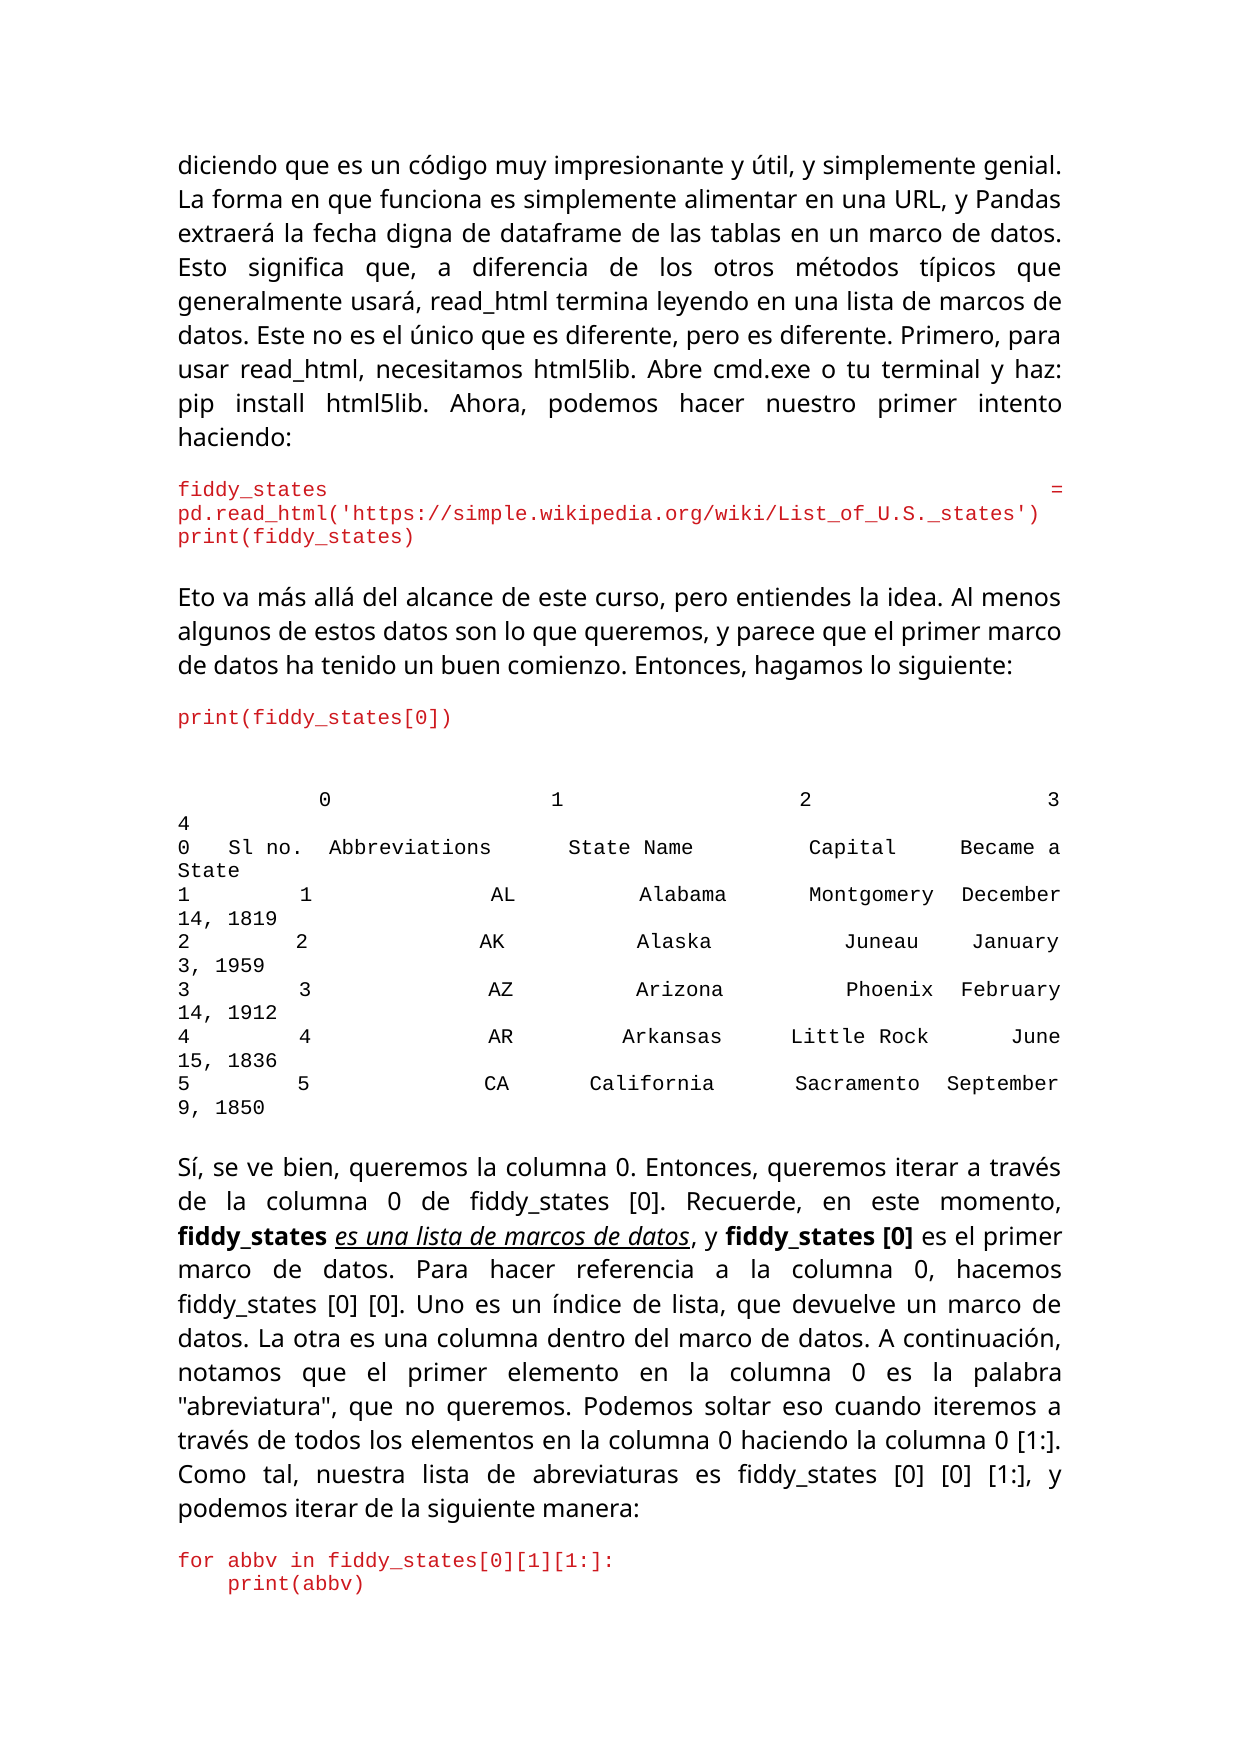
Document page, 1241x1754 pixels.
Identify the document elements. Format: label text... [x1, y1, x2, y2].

text fiddy_states = pd.read_html('https://simple.wikipedia.org/wiki/List_of_U.S._states') [177, 479, 1063, 526]
text 1 1 AL Alabama Montgomery December 14, 1819 [177, 884, 1063, 931]
text for abbv in fiddy_states[0][1][1:]: [177, 1550, 1063, 1573]
text print(fiddy_states) [177, 526, 1063, 550]
text 5 5 CA California Sacramento September 9, 1850 [177, 1073, 1063, 1121]
text print(fiddy_states[0]) [177, 707, 1063, 730]
text Sí, se ve bien, queremos la columna 0. Entonces, queremos iterar a través de la columna 0 de fiddy_states [0]. Recuerde, en este momento, fiddy_states es una lista de marcos de datos, y fiddy_states [0] es el primer marco de datos. Para hacer referencia a la columna 0, hacemos fiddy_states [0] [0]. Uno es un índice de lista, que devuelve un marco de datos. La otra es una columna dentro del marco de datos. A continuación, notamos que el primer elemento en la columna 0 es la palabra "abreviatura", que no queremos. Podemos soltar eso cuando iteremos a través de todos los elementos en la columna 0 haciendo la columna 0 [1:]. Como tal, nuestra lista de abreviaturas es fiddy_states [0] [0] [1:], y podemos iterar de la siguiente manera: [177, 1150, 1063, 1525]
text 2 2 AK Alaska Juneau January 3, 1959 [177, 931, 1063, 979]
text diciendo que es un código muy impresionante y útil, y simplemente genial. La forma en que funciona es simplemente alimentar en una URL, y Pandas extraerá la fecha digna de dataframe de las tablas en un marco de datos. Esto significa que, a diferencia de los otros métodos típicos que generalmente usará, read_html termina leyendo en una lista de marcos de datos. Este no es el único que es diferente, pero es diferente. Primero, para usar read_html, necesitamos html5lib. Abre cmd.exe o tu terminal y haz: pip install html5lib. Ahora, podemos hacer nuestro primer intento haciendo: [177, 148, 1063, 454]
text 3 3 AZ Arizona Phoenix February 14, 1912 [177, 979, 1063, 1026]
text 0 Sl no. Abbreviations State Name Capital Became a State [177, 837, 1063, 884]
text 0 1 2 3 4 [177, 789, 1063, 837]
text print(abbv) [177, 1573, 1063, 1597]
text 4 4 AR Arkansas Little Rock June 15, 1836 [177, 1026, 1063, 1073]
text Eto va más allá del alcance de este curso, pero entiendes la idea. Al menos algunos de estos datos son lo que queremos, y parece que el primer marco de datos ha tenido un buen comienzo. Entonces, hagamos lo siguiente: [177, 579, 1063, 682]
